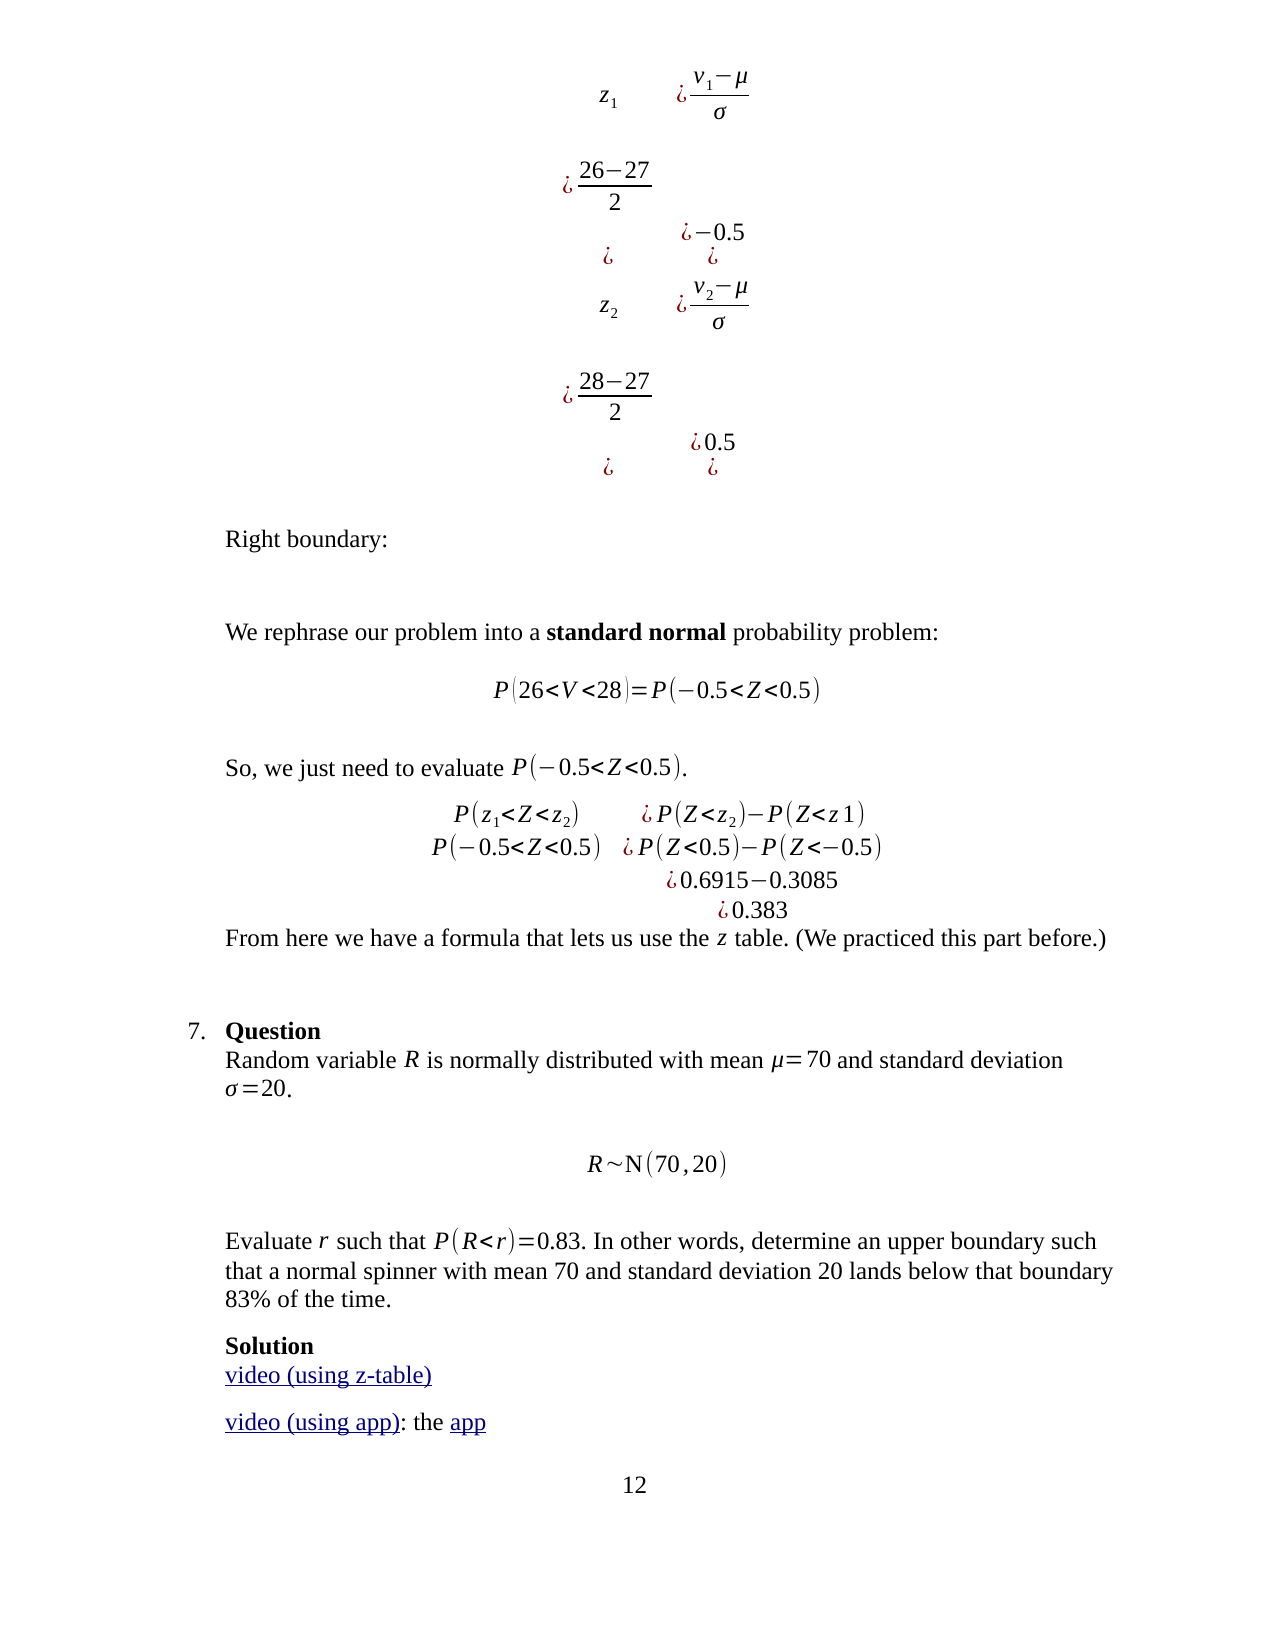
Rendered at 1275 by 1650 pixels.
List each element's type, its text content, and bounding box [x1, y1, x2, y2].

list Solution video (using z-table) [187, 1331, 1125, 1389]
list Right boundary: [187, 524, 1125, 553]
list We rephrase our problem into a standard normal probability problem: [187, 617, 1125, 646]
list From here we have a formula that lets us use the table. (We practiced this part before.) [187, 800, 1125, 952]
list Evaluate such that . In other words, determine an upper boundary such that a normal spinner with mean 70 and standard deviation 20 lands below that boundary 83% of the time. [187, 1226, 1125, 1313]
list video (using app): the app [187, 1407, 1125, 1435]
list Question Random variable is normally distributed with mean and standard deviation . [187, 1016, 1125, 1103]
list So, we just need to evaluate . [187, 752, 1125, 782]
